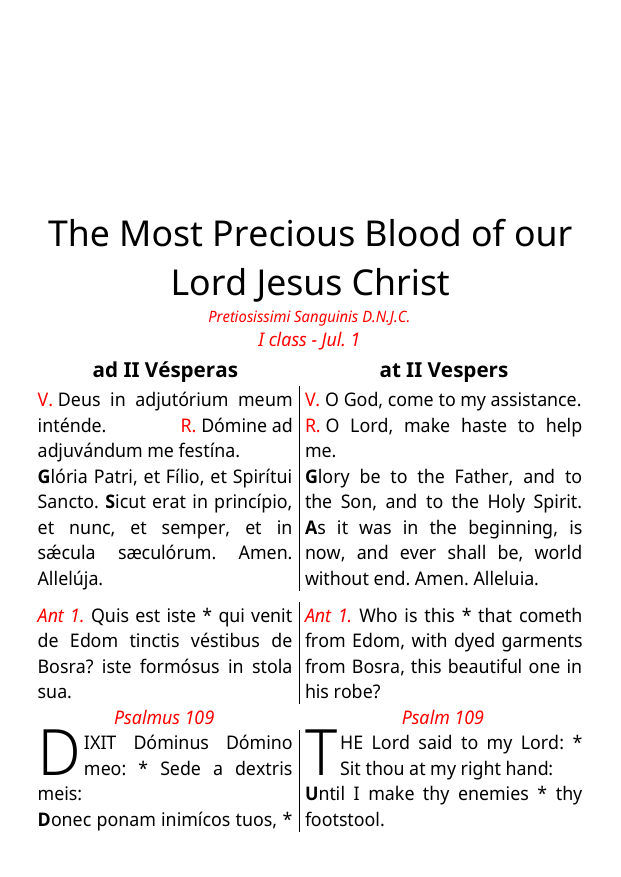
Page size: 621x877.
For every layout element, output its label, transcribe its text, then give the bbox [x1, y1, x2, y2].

table_header Ant 1. Who is this * that cometh from Edom, with dyed garments from Bosra, this beautiful one in his robe? [300, 602, 583, 704]
table_header Ant 1. Quis est iste * qui venit de Edom tinctis véstibus de Bosra? iste formósus in stola sua. [38, 602, 299, 704]
table_header Glória Patri, et Fílio, et Spirítui Sancto. Sicut erat in princípio, et nunc, et semper, et in sǽcula sæculórum. Amen. Allelúja. [38, 463, 299, 591]
text Pretiosissimi Sanguinis D.N.J.C. [37, 306, 583, 327]
table_header DIXIT Dóminus Dómino meo: * Sede a dextris meis: Donec ponam inimícos tuos, * [38, 730, 299, 832]
text I class - Jul. 1 [37, 327, 583, 352]
table_header THE Lord said to my Lord: * Sit thou at my right hand: Until I make thy enemies * thy footstool. [300, 730, 583, 832]
table_header Psalmus 109 [38, 704, 299, 729]
table_header Glory be to the Father, and to the Son, and to the Holy Spirit. As it was in the beginning, is now, and ever shall be, world without end. Amen. Alleluia. [300, 463, 583, 591]
table_header ad II Vésperas [38, 352, 299, 386]
table_header Psalm 109 [299, 704, 583, 729]
table_header V. De­us in adjutórium me­um inténde. R. Dómine ad adjuvándum me festína. [38, 386, 299, 463]
table_header at II Vespers [299, 352, 583, 386]
table_header V. O God, come to my assistance. R. O Lord, make haste to help me. [300, 386, 583, 463]
text The Most Precious Blood of our Lord Jesus Christ [37, 208, 583, 306]
